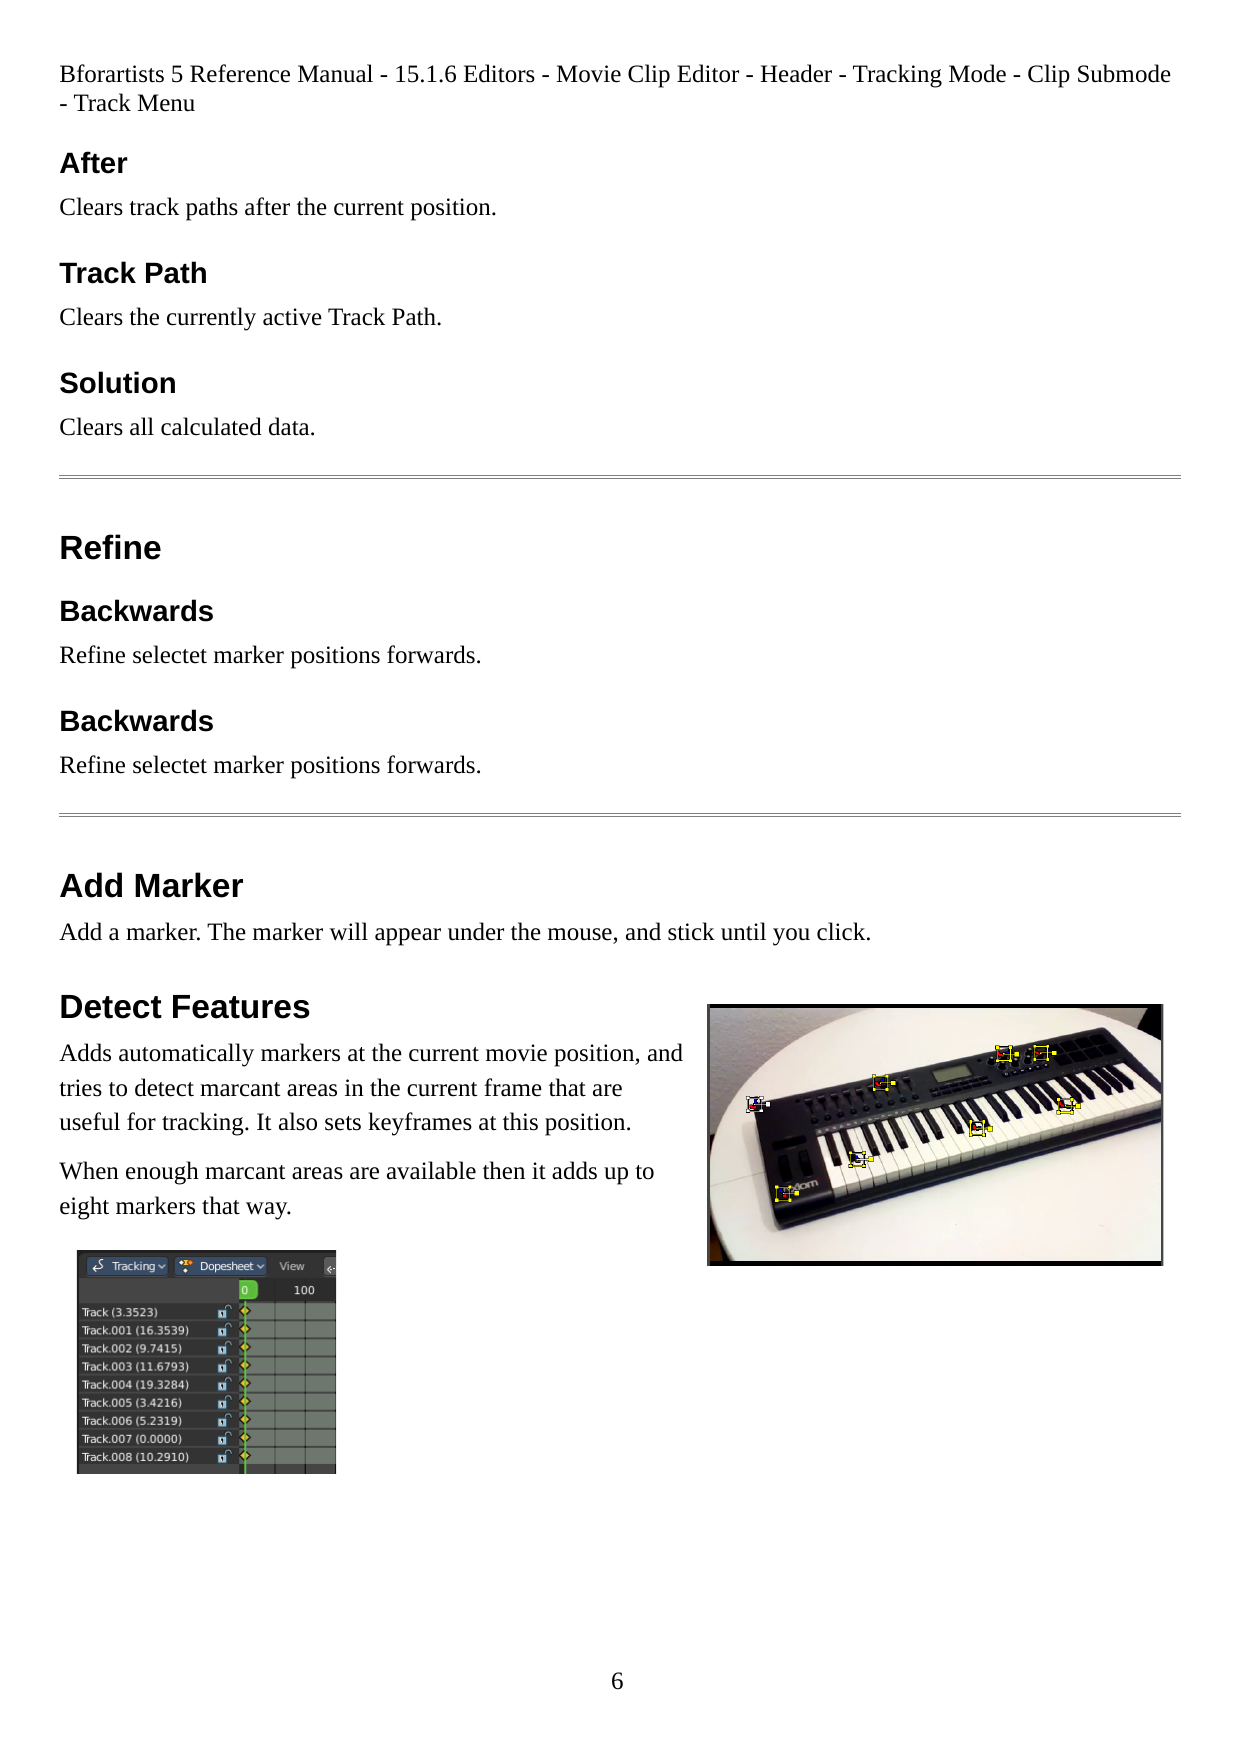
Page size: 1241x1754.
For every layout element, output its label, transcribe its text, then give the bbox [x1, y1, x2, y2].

picture [76, 1250, 337, 1474]
text Refine selectet marker positions forwards. [59, 640, 1181, 669]
subtitle Track Path [59, 256, 1181, 290]
text Clears all calculated data. [59, 412, 1181, 441]
subtitle Solution [59, 366, 1181, 399]
subtitle Refine [59, 528, 1181, 567]
subtitle After [59, 146, 1181, 180]
text Clears track paths after the current position. [59, 192, 1181, 221]
text Refine selectet marker positions forwards. [59, 750, 1181, 779]
subtitle Backwards [59, 704, 1181, 737]
text When enough marcant areas are available then it adds up to eight markers that way. [59, 1156, 707, 1219]
text Clears the currently active Track Path. [59, 302, 1181, 331]
text Adds automatically markers at the current movie position, and tries to detect marcant areas in the current frame that are useful for tracking. It also sets keyframes at this position. [59, 1038, 707, 1136]
picture [707, 1004, 1164, 1266]
text Add a marker. The marker will appear under the mouse, and stick until you click. [59, 917, 1181, 946]
subtitle Add Marker [59, 866, 1181, 905]
subtitle Backwards [59, 594, 1181, 628]
subtitle Detect Features [59, 987, 1181, 1026]
